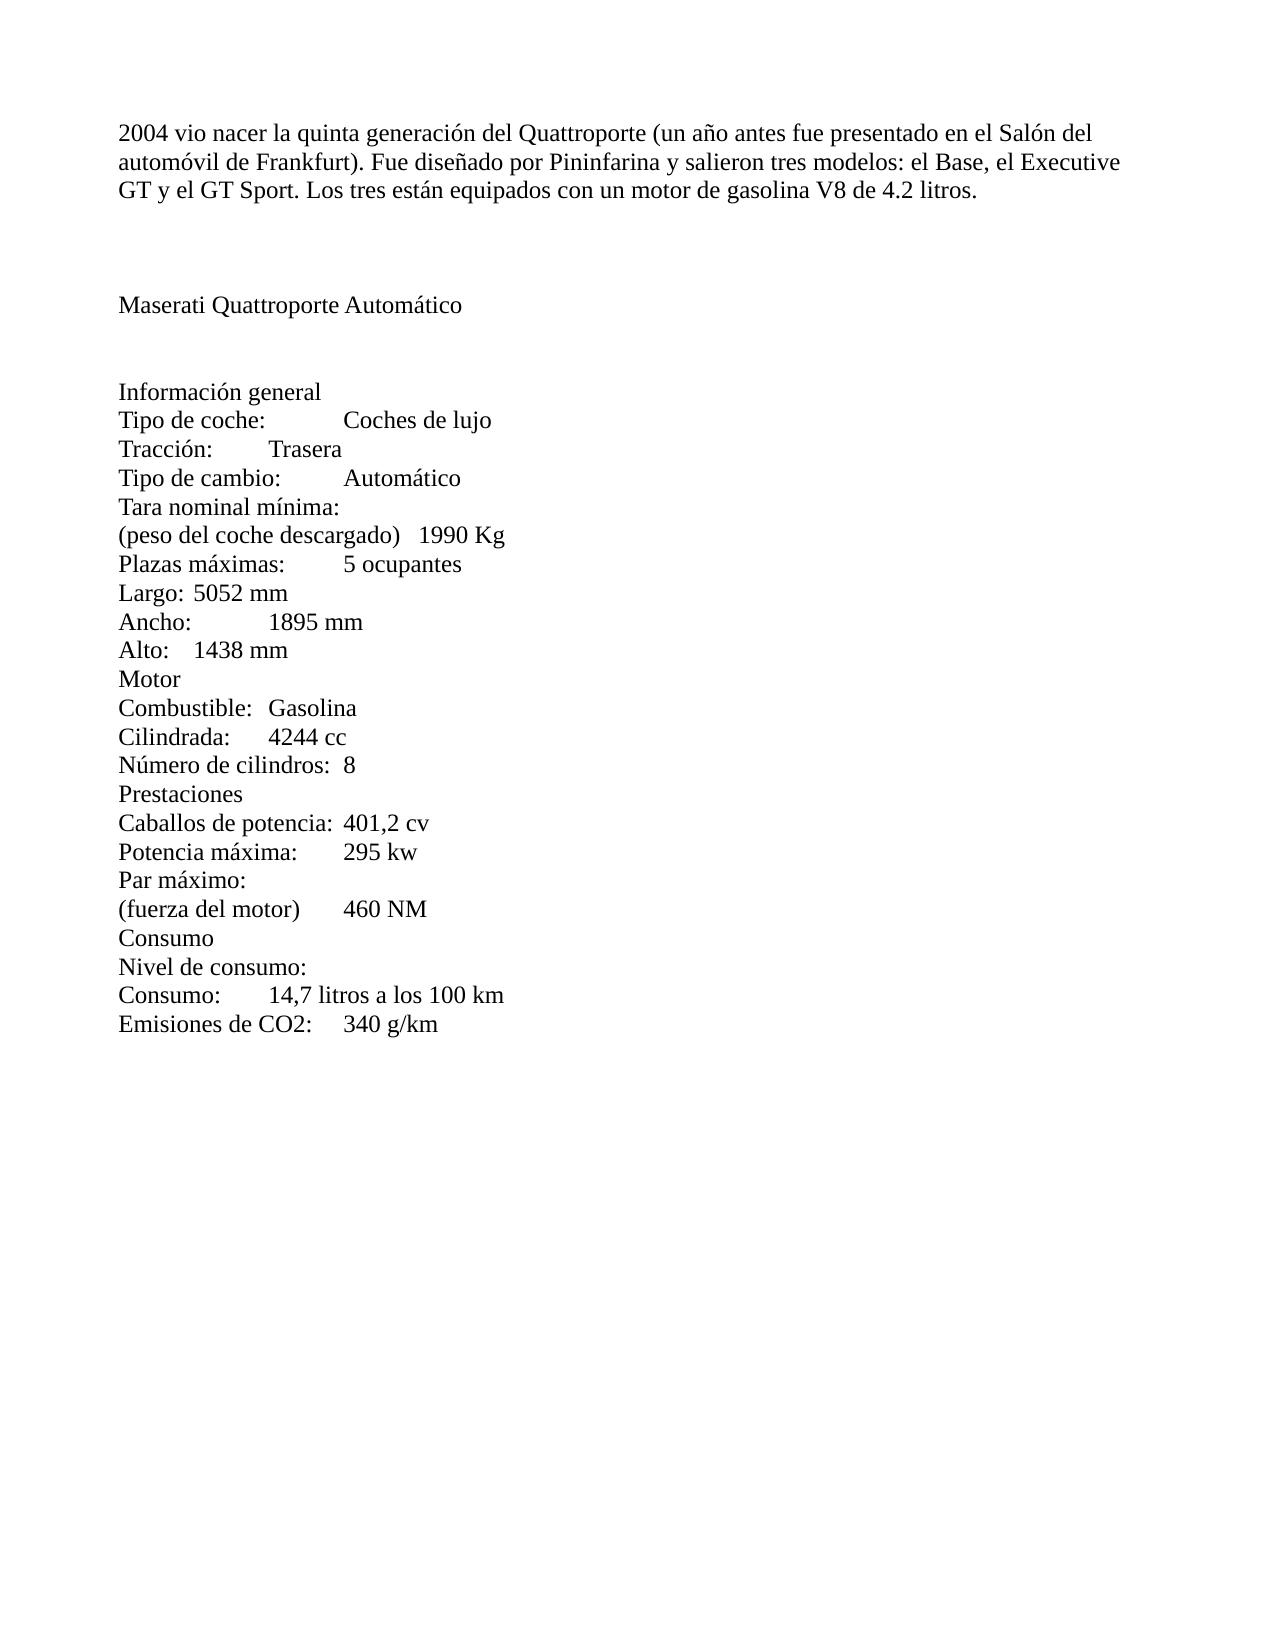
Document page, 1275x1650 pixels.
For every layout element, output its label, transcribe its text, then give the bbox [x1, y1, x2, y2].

text 2004 vio nacer la quinta generación del Quattroporte (un año antes fue presentado en el Salón del automóvil de Frankfurt). Fue diseñado por Pininfarina y salieron tres modelos: el Base, el Executive GT y el GT Sport. Los tres están equipados con un motor de gasolina V8 de 4.2 litros. [118, 118, 1157, 204]
text Prestaciones [118, 779, 1157, 808]
text Largo: 5052 mm [118, 578, 1157, 607]
text Par máximo: [118, 866, 1157, 894]
text Consumo: 14,7 litros a los 100 km [118, 981, 1157, 1009]
text Información general [118, 377, 1157, 406]
text Tipo de cambio: Automático [118, 463, 1157, 492]
text Alto: 1438 mm [118, 636, 1157, 664]
text Caballos de potencia: 401,2 cv [118, 808, 1157, 837]
text Motor [118, 664, 1157, 693]
text Emisiones de CO2: 340 g/km [118, 1009, 1157, 1038]
text (peso del coche descargado) 1990 Kg [118, 521, 1157, 549]
text Consumo [118, 923, 1157, 952]
text Número de cilindros: 8 [118, 751, 1157, 779]
text Tracción: Trasera [118, 434, 1157, 463]
text Ancho: 1895 mm [118, 607, 1157, 636]
text Cilindrada: 4244 cc [118, 722, 1157, 751]
text Tara nominal mínima: [118, 492, 1157, 521]
text Maserati Quattroporte Automático [118, 291, 1157, 319]
text Tipo de coche: Coches de lujo [118, 406, 1157, 434]
text (fuerza del motor) 460 NM [118, 894, 1157, 923]
text Potencia máxima: 295 kw [118, 837, 1157, 866]
text Nivel de consumo: [118, 952, 1157, 981]
text Combustible: Gasolina [118, 693, 1157, 722]
text Plazas máximas: 5 ocupantes [118, 549, 1157, 578]
